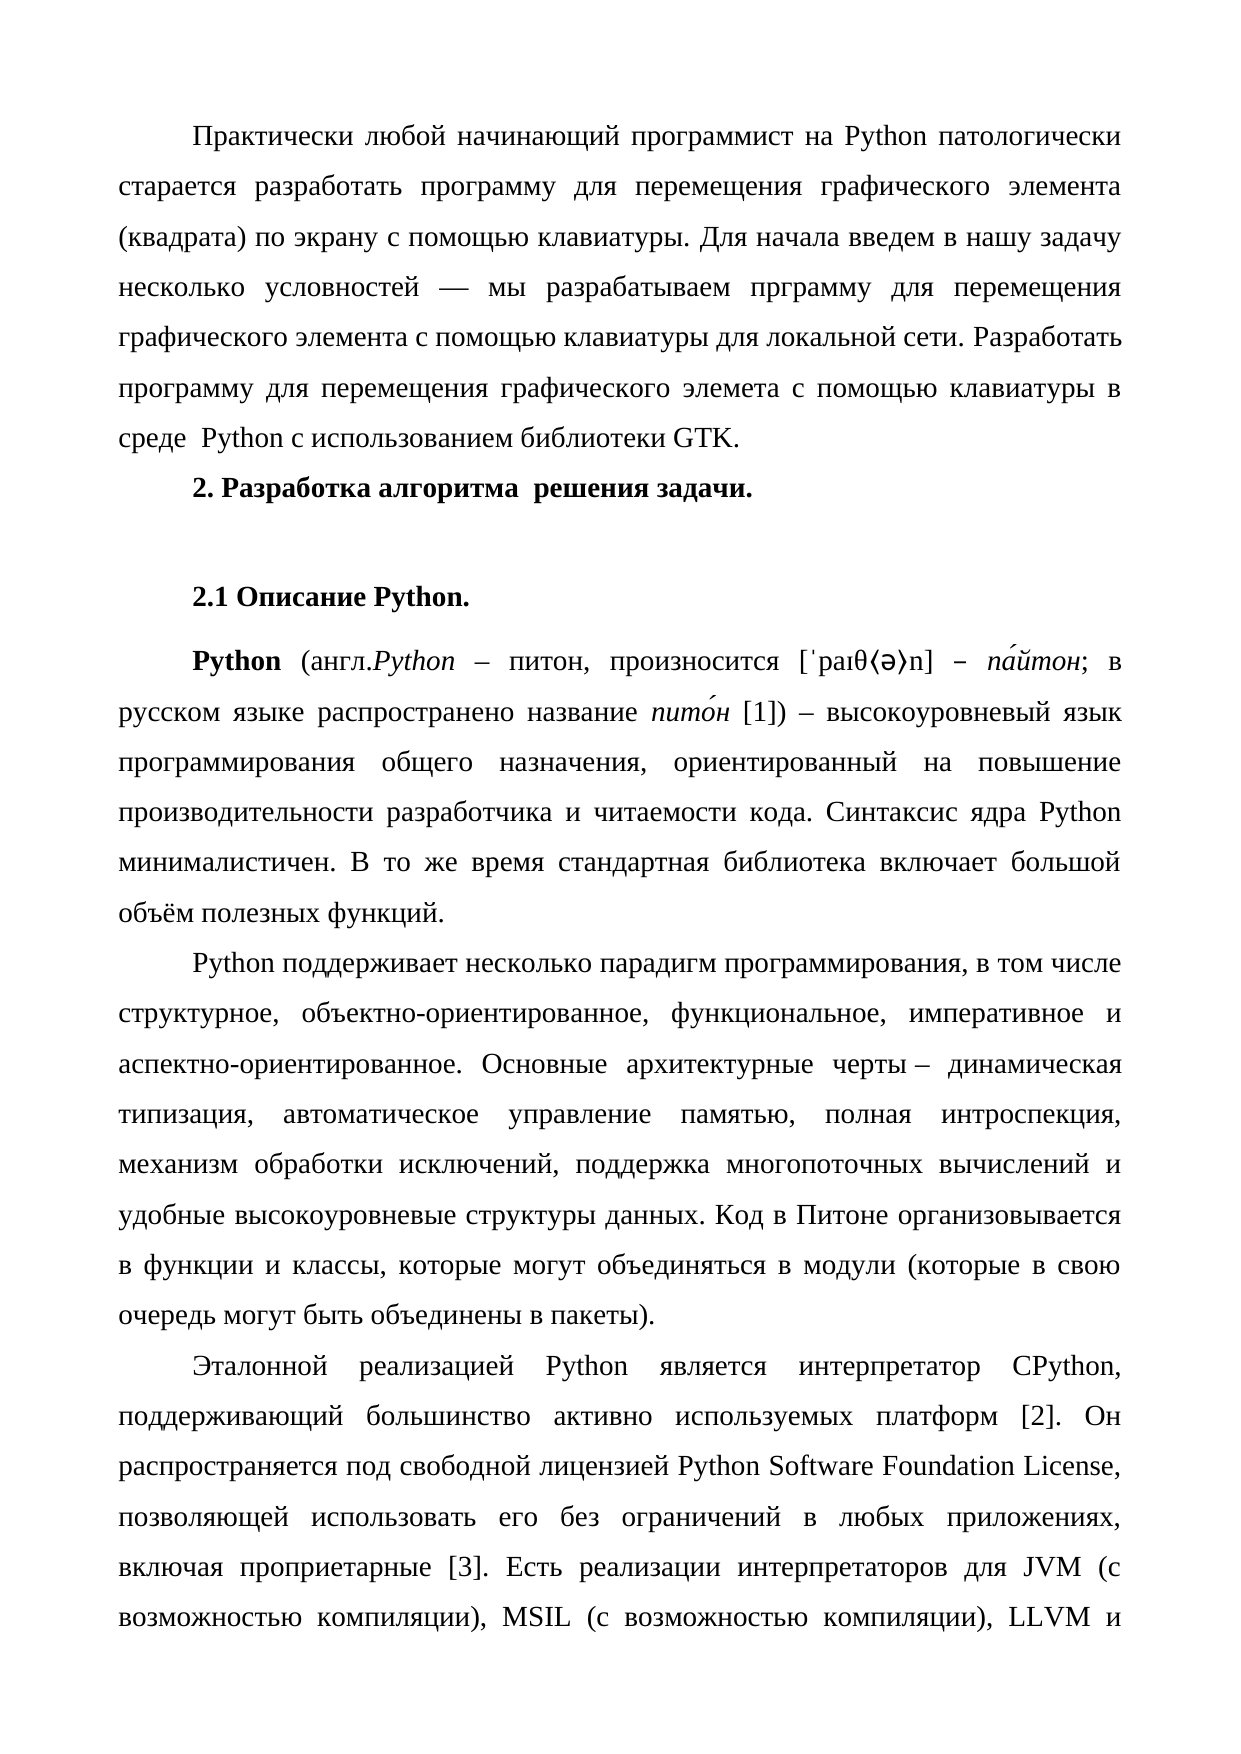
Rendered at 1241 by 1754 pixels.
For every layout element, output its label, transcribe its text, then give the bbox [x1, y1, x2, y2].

text Python (англ.Python – питон, произносится [ˈpaɪθ⟨ə⟩n] – па́йтон; в русском языке распространено название пито́н [1]) – высокоуровневый язык программирования общего назначения, ориентированный на повышение производительности разработчика и читаемости кода. Синтаксис ядра Python минималистичен. В то же время стандартная библиотека включает большой объём полезных функций. [118, 642, 1122, 928]
text Python поддерживает несколько парадигм программирования, в том числе структурное, объектно-ориентированное, функциональное, императивное и аспектно-ориентированное. Основные архитектурные черты – динамическая типизация, автоматическое управление памятью, полная интроспекция, механизм обработки исключений, поддержка многопоточных вычислений и удобные высокоуровневые структуры данных. Код в Питоне организовывается в функции и классы, которые могут объединяться в модули (которые в свою очередь могут быть объединены в пакеты). [118, 945, 1122, 1331]
text 2. Разработка алгоритма решения задачи. [118, 470, 1122, 504]
text Практически любой начинающий программист на Python патологически старается разработать программу для перемещения графического элемента (квадрата) по экрану с помощью клавиатуры. Для начала введем в нашу задачу несколько условностей — мы разрабатываем прграмму для перемещения графического элемента с помощью клавиатуры для локальной сети. Разработать программу для перемещения графического элемета с помощью клавиатуры в среде Python с использованием библиотеки GTK. [118, 118, 1122, 453]
text Эталонной реализацией Python является интерпретатор CPython, поддерживающий большинство активно используемых платформ [2]. Он распространяется под свободной лицензией Python Software Foundation License, позволяющей использовать его без ограничений в любых приложениях, включая проприетарные [3]. Есть реализации интерпретаторов для JVM (с возможностью компиляции), MSIL (с возможностью компиляции), LLVM и [118, 1348, 1122, 1633]
text 2.1 Описание Python. [118, 579, 1122, 613]
